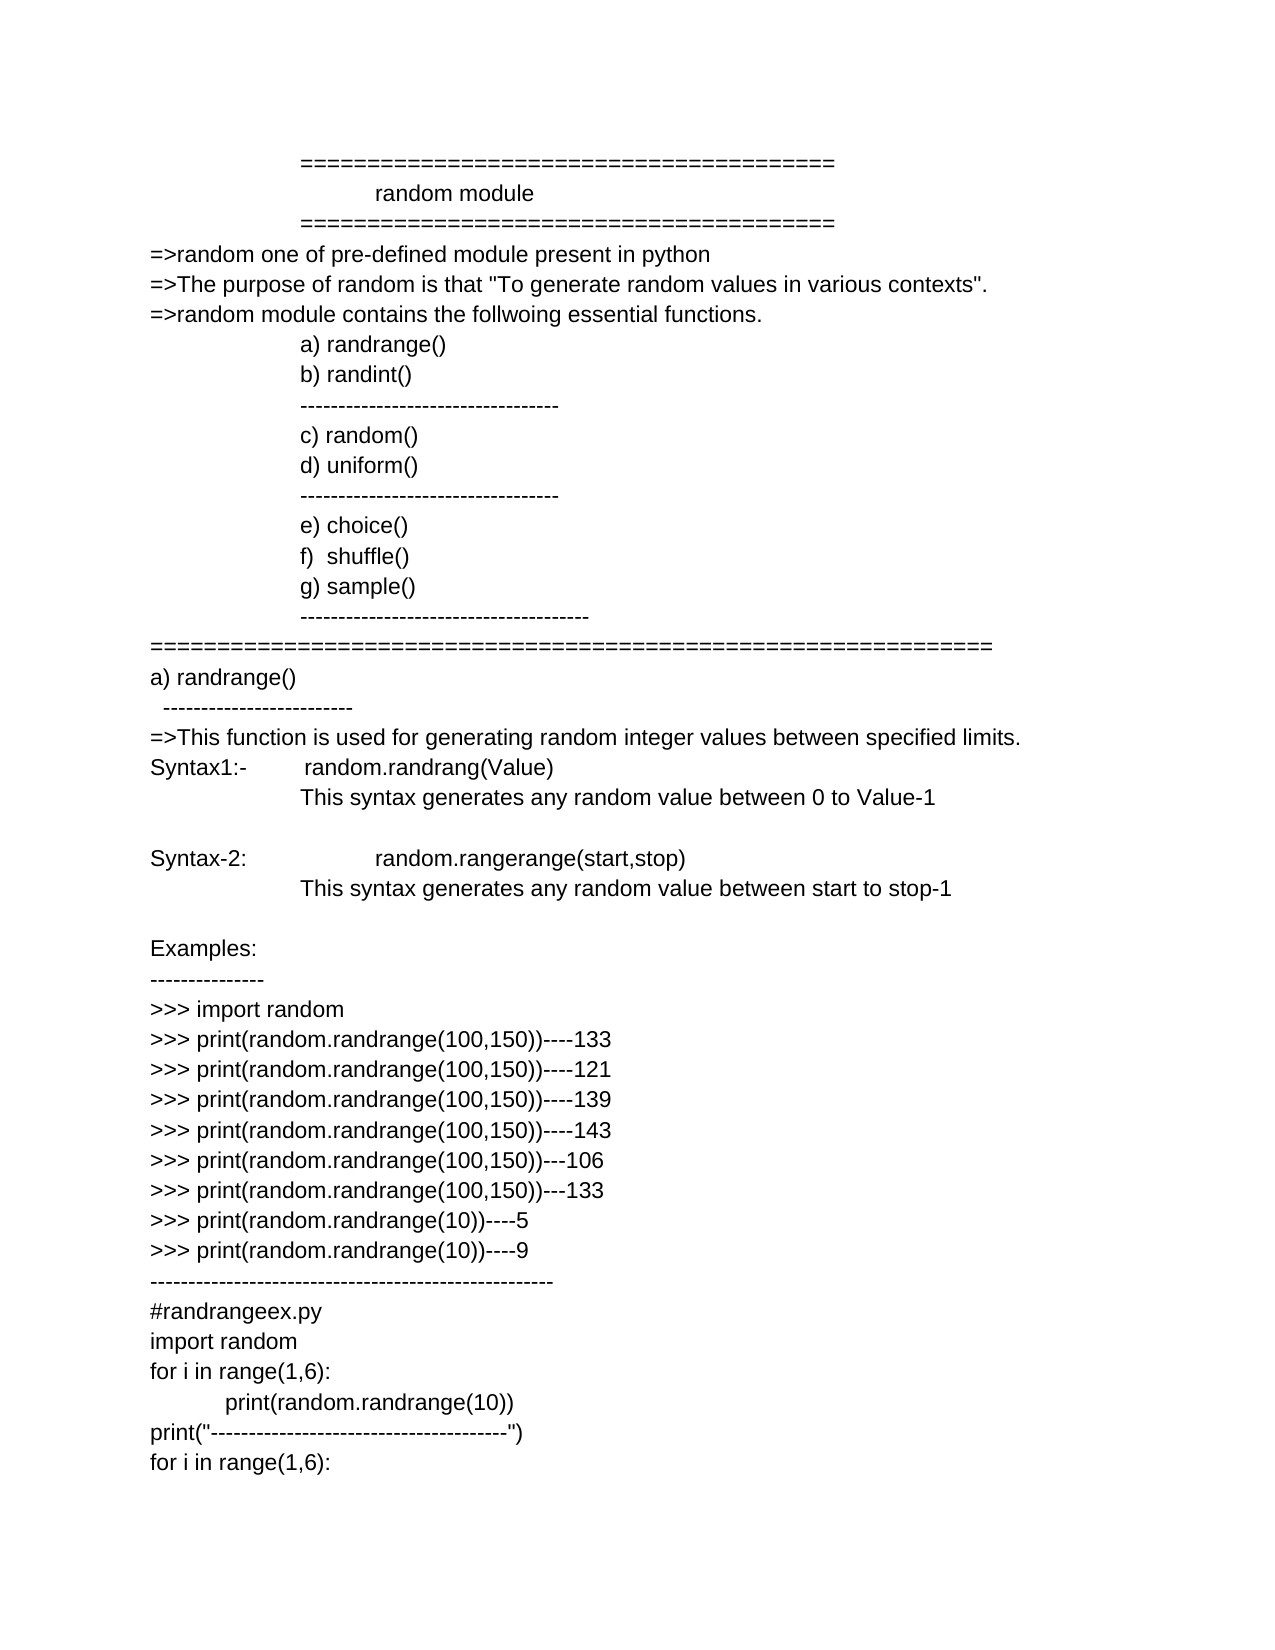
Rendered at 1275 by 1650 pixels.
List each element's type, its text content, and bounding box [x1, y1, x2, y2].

text Examples: [150, 935, 1125, 962]
text for i in range(1,6): [150, 1358, 1125, 1385]
text ---------------------------------- [150, 392, 1125, 418]
text Syntax1:- random.randrang(Value) [150, 754, 1125, 781]
text =============================================================== [150, 633, 1125, 660]
text d) uniform() [150, 452, 1125, 478]
text >>> print(random.randrange(10))----9 [150, 1237, 1125, 1264]
text b) randint() [150, 361, 1125, 388]
text g) sample() [150, 573, 1125, 599]
text c) random() [150, 422, 1125, 448]
text Syntax-2: random.rangerange(start,stop) [150, 845, 1125, 871]
text e) choice() [150, 512, 1125, 539]
text >>> print(random.randrange(10))----5 [150, 1207, 1125, 1234]
text =>random one of pre-defined module present in python [150, 241, 1125, 267]
text random module [150, 180, 1125, 207]
text >>> print(random.randrange(100,150))----139 [150, 1086, 1125, 1113]
text --------------- [150, 966, 1125, 992]
text This syntax generates any random value between 0 to Value-1 [150, 784, 1125, 811]
text print("---------------------------------------") [150, 1419, 1125, 1445]
text >>> print(random.randrange(100,150))---133 [150, 1177, 1125, 1203]
text =>random module contains the follwoing essential functions. [150, 301, 1125, 327]
text ---------------------------------- [150, 482, 1125, 509]
text f) shuffle() [150, 543, 1125, 569]
text =>The purpose of random is that "To generate random values in various contexts". [150, 271, 1125, 297]
text >>> import random [150, 996, 1125, 1022]
text print(random.randrange(10)) [150, 1388, 1125, 1415]
text ======================================== [150, 210, 1125, 237]
text ======================================== [150, 150, 1125, 176]
text ----------------------------------------------------- [150, 1268, 1125, 1294]
text for i in range(1,6): [150, 1449, 1125, 1475]
text This syntax generates any random value between start to stop-1 [150, 875, 1125, 901]
text import random [150, 1328, 1125, 1354]
text >>> print(random.randrange(100,150))----133 [150, 1026, 1125, 1052]
text -------------------------------------- [150, 603, 1125, 629]
text >>> print(random.randrange(100,150))----121 [150, 1056, 1125, 1083]
text >>> print(random.randrange(100,150))----143 [150, 1117, 1125, 1143]
text ------------------------- [150, 694, 1125, 720]
text =>This function is used for generating random integer values between specified limits. [150, 724, 1125, 750]
text #randrangeex.py [150, 1298, 1125, 1324]
text >>> print(random.randrange(100,150))---106 [150, 1147, 1125, 1173]
text a) randrange() [150, 663, 1125, 690]
text a) randrange() [150, 331, 1125, 358]
